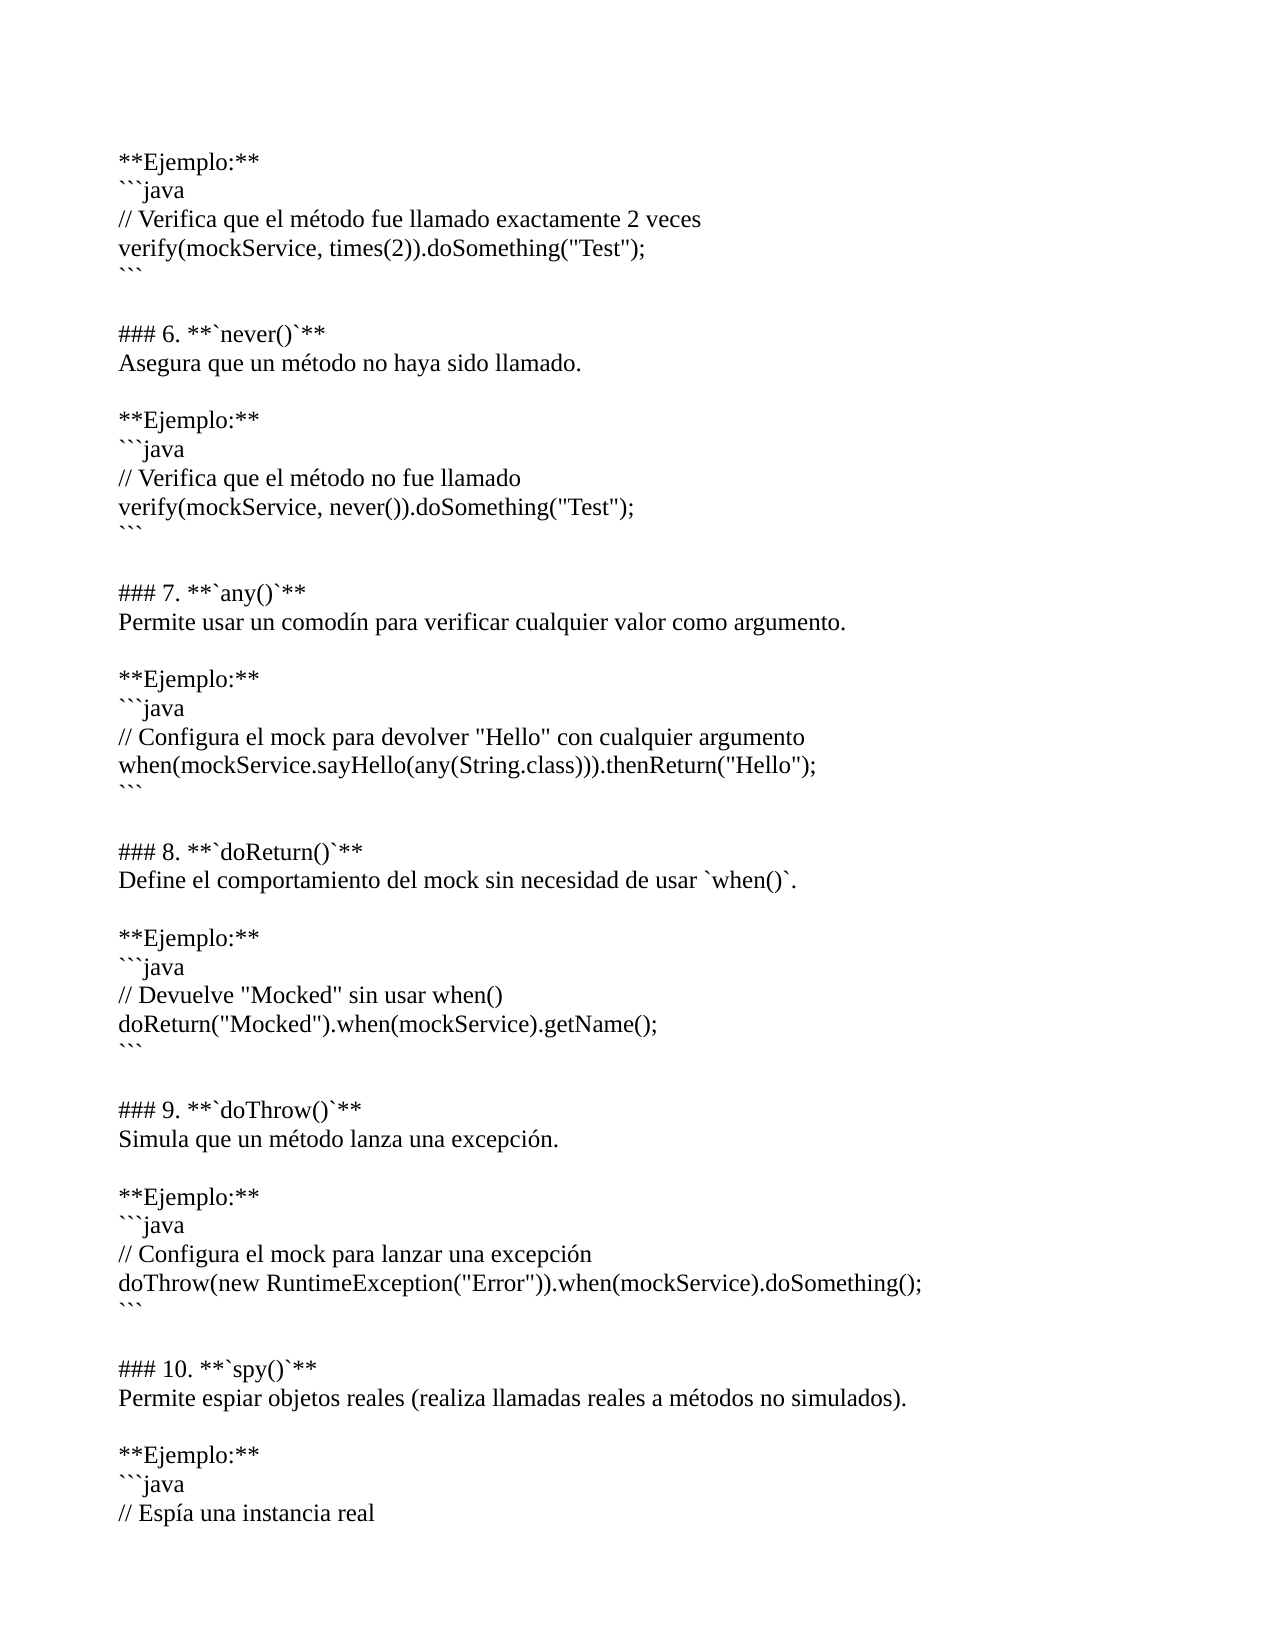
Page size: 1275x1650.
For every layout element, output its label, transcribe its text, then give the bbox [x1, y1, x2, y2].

text when(mockService.sayHello(any(String.class))).thenReturn("Hello"); [118, 751, 1157, 779]
text ### 7. **`any()`** [118, 578, 1157, 607]
text // Verifica que el método fue llamado exactamente 2 veces [118, 204, 1157, 233]
text **Ejemplo:** [118, 664, 1157, 693]
text ``` [118, 779, 1157, 808]
text **Ejemplo:** [118, 147, 1157, 176]
text doReturn("Mocked").when(mockService).getName(); [118, 1009, 1157, 1038]
text // Verifica que el método no fue llamado [118, 463, 1157, 492]
text ### 8. **`doReturn()`** [118, 837, 1157, 866]
text ``` [118, 521, 1157, 549]
text ### 9. **`doThrow()`** [118, 1096, 1157, 1124]
text Asegura que un método no haya sido llamado. [118, 348, 1157, 377]
text Define el comportamiento del mock sin necesidad de usar `when()`. [118, 866, 1157, 894]
text Simula que un método lanza una excepción. [118, 1124, 1157, 1153]
text ```java [118, 1469, 1157, 1498]
text // Configura el mock para devolver "Hello" con cualquier argumento [118, 722, 1157, 751]
text verify(mockService, times(2)).doSomething("Test"); [118, 233, 1157, 262]
text ``` [118, 1038, 1157, 1067]
text doThrow(new RuntimeException("Error")).when(mockService).doSomething(); [118, 1268, 1157, 1297]
text // Configura el mock para lanzar una excepción [118, 1239, 1157, 1268]
text **Ejemplo:** [118, 923, 1157, 952]
text **Ejemplo:** [118, 406, 1157, 434]
text **Ejemplo:** [118, 1182, 1157, 1211]
text Permite espiar objetos reales (realiza llamadas reales a métodos no simulados). [118, 1383, 1157, 1412]
text verify(mockService, never()).doSomething("Test"); [118, 492, 1157, 521]
text ``` [118, 1297, 1157, 1326]
text ```java [118, 1211, 1157, 1239]
text // Devuelve "Mocked" sin usar when() [118, 981, 1157, 1009]
text Permite usar un comodín para verificar cualquier valor como argumento. [118, 607, 1157, 636]
text ### 10. **`spy()`** [118, 1354, 1157, 1383]
text ```java [118, 952, 1157, 981]
text ```java [118, 693, 1157, 722]
text ``` [118, 262, 1157, 291]
text ```java [118, 176, 1157, 204]
text ```java [118, 434, 1157, 463]
text ### 6. **`never()`** [118, 319, 1157, 348]
text **Ejemplo:** [118, 1441, 1157, 1469]
text // Espía una instancia real [118, 1498, 1157, 1527]
